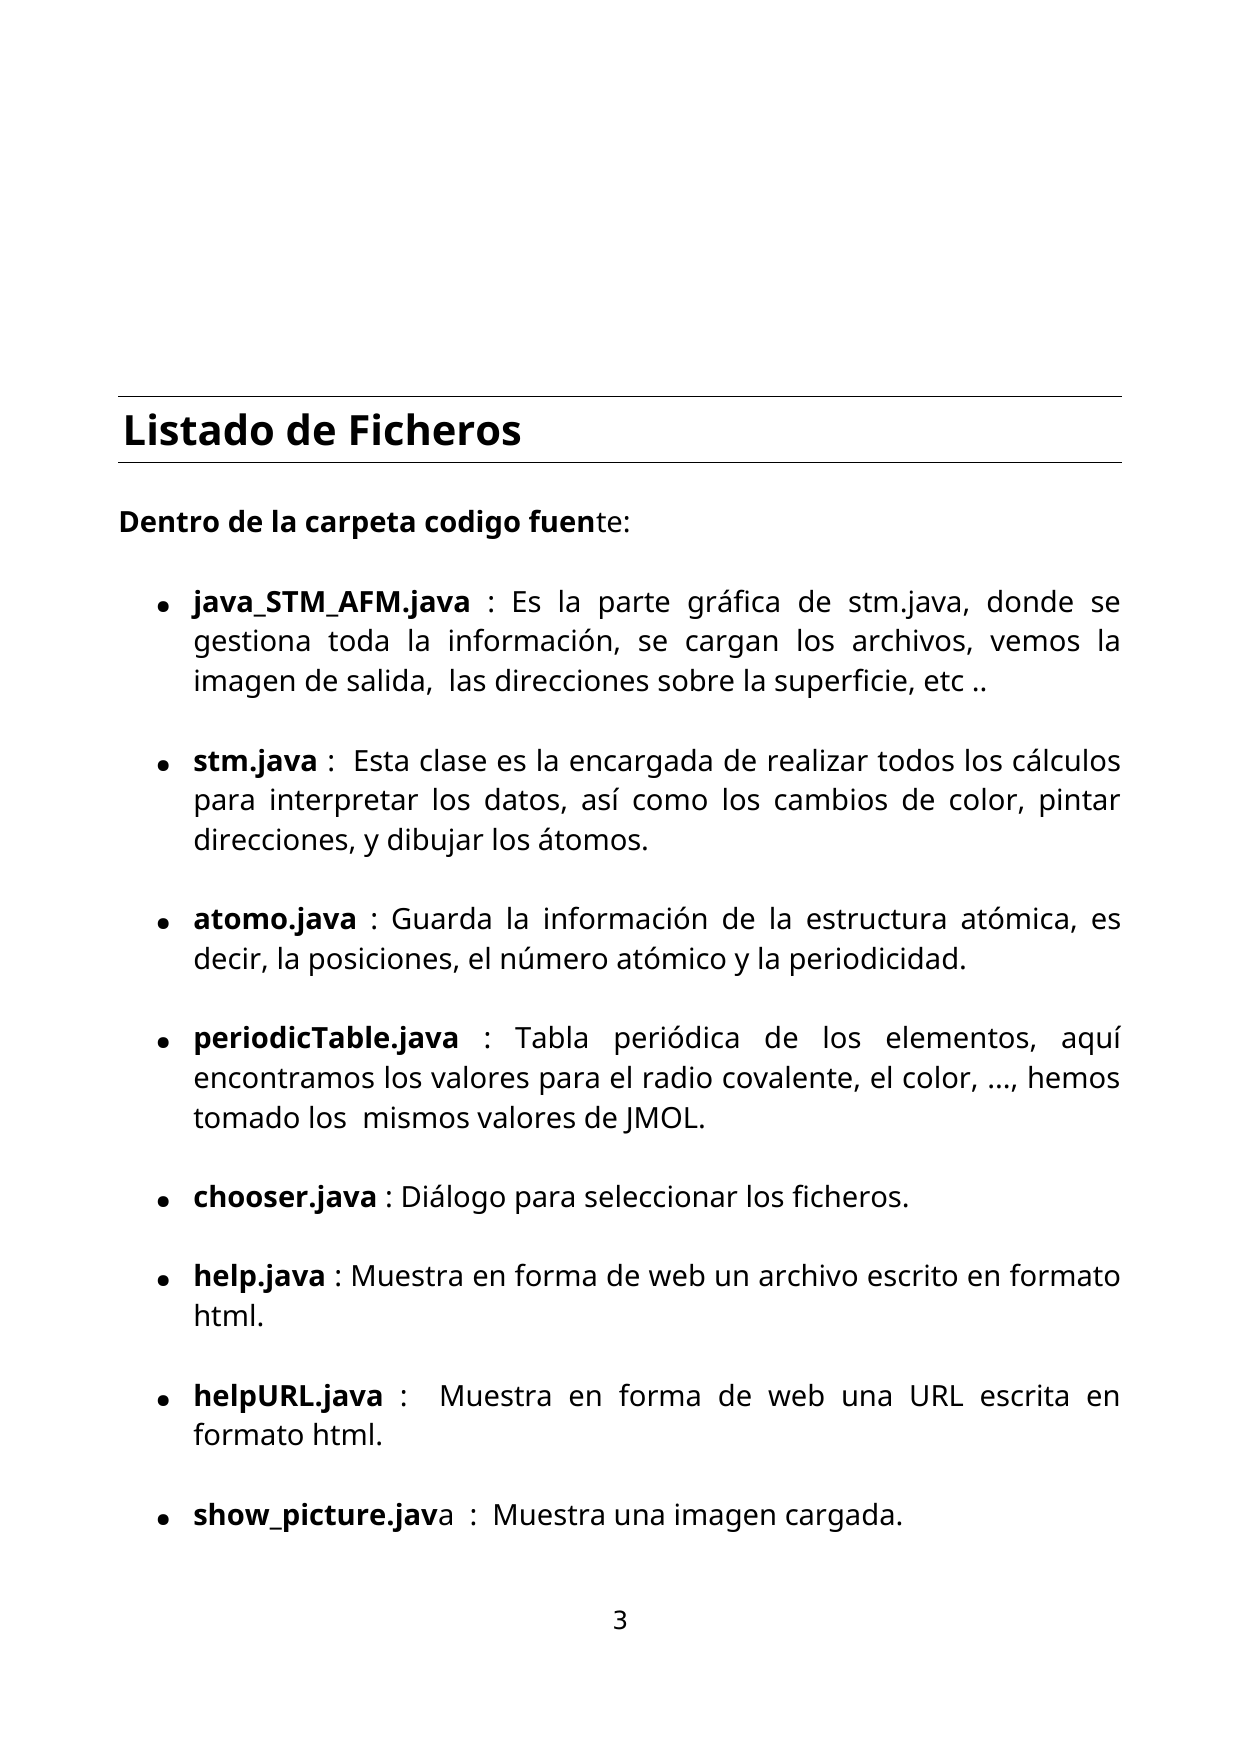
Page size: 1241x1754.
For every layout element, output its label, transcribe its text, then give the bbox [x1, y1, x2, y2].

list chooser.java : Diálogo para seleccionar los ficheros. [156, 1176, 1122, 1216]
list java_STM_AFM.java : Es la parte gráfica de stm.java, donde se gestiona toda la información, se cargan los archivos, vemos la imagen de salida, las direcciones sobre la superficie, etc .. [156, 581, 1122, 700]
list atomo.java : Guarda la información de la estructura atómica, es decir, la posiciones, el número atómico y la periodicidad. [156, 898, 1122, 978]
text Listado de Ficheros [118, 397, 1122, 462]
list show_picture.java : Muestra una imagen cargada. [156, 1494, 1122, 1533]
list helpURL.java : Muestra en forma de web una URL escrita en formato html. [156, 1375, 1122, 1454]
text Dentro de la carpeta codigo fuente: [118, 502, 1122, 541]
list help.java : Muestra en forma de web un archivo escrito en formato html. [156, 1256, 1122, 1335]
list periodicTable.java : Tabla periódica de los elementos, aquí encontramos los valores para el radio covalente, el color, ..., hemos tomado los mismos valores de JMOL. [156, 1018, 1122, 1137]
list stm.java : Esta clase es la encargada de realizar todos los cálculos para interpretar los datos, así como los cambios de color, pintar direcciones, y dibujar los átomos. [156, 740, 1122, 859]
